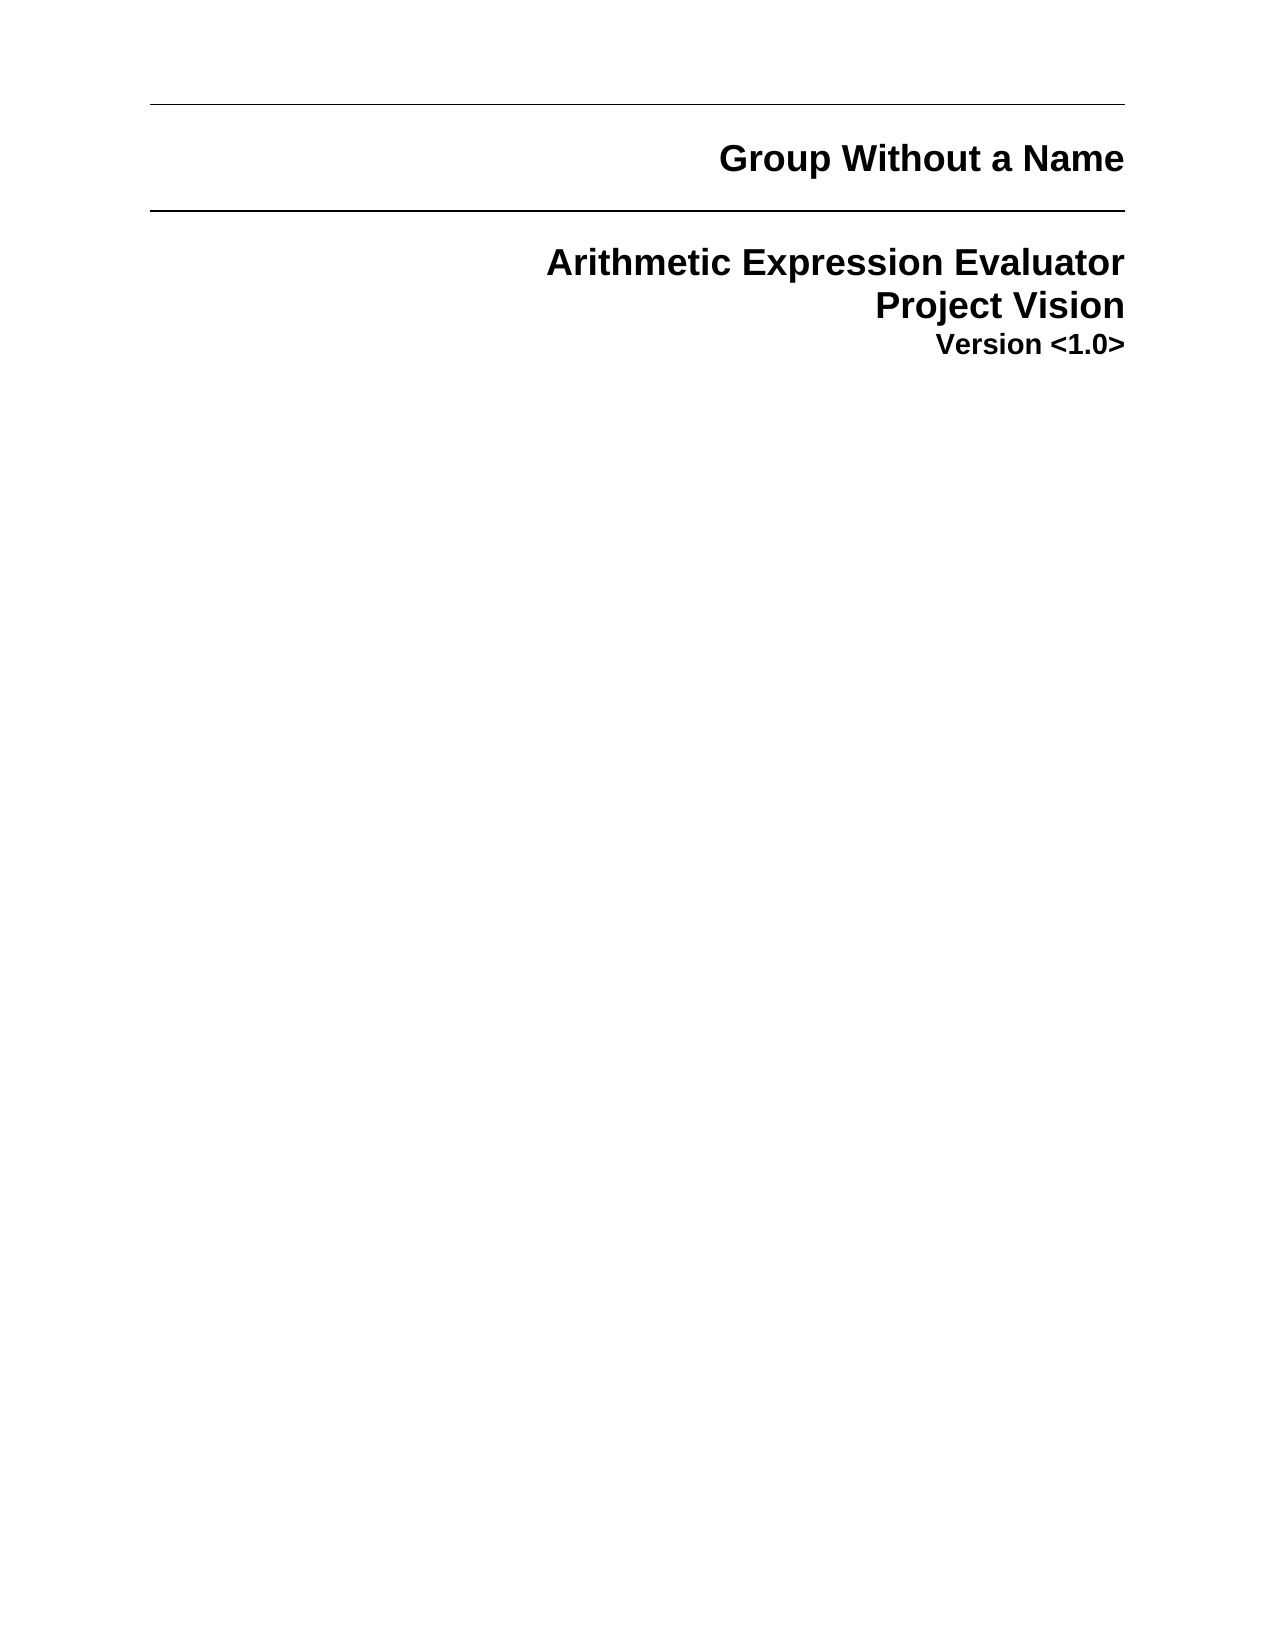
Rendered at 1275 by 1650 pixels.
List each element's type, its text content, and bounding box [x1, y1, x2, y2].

subtitle Version <1.0> [150, 327, 1125, 360]
subtitle Arithmetic Expression Evaluator [150, 240, 1125, 283]
subtitle Project Vision [150, 283, 1125, 327]
